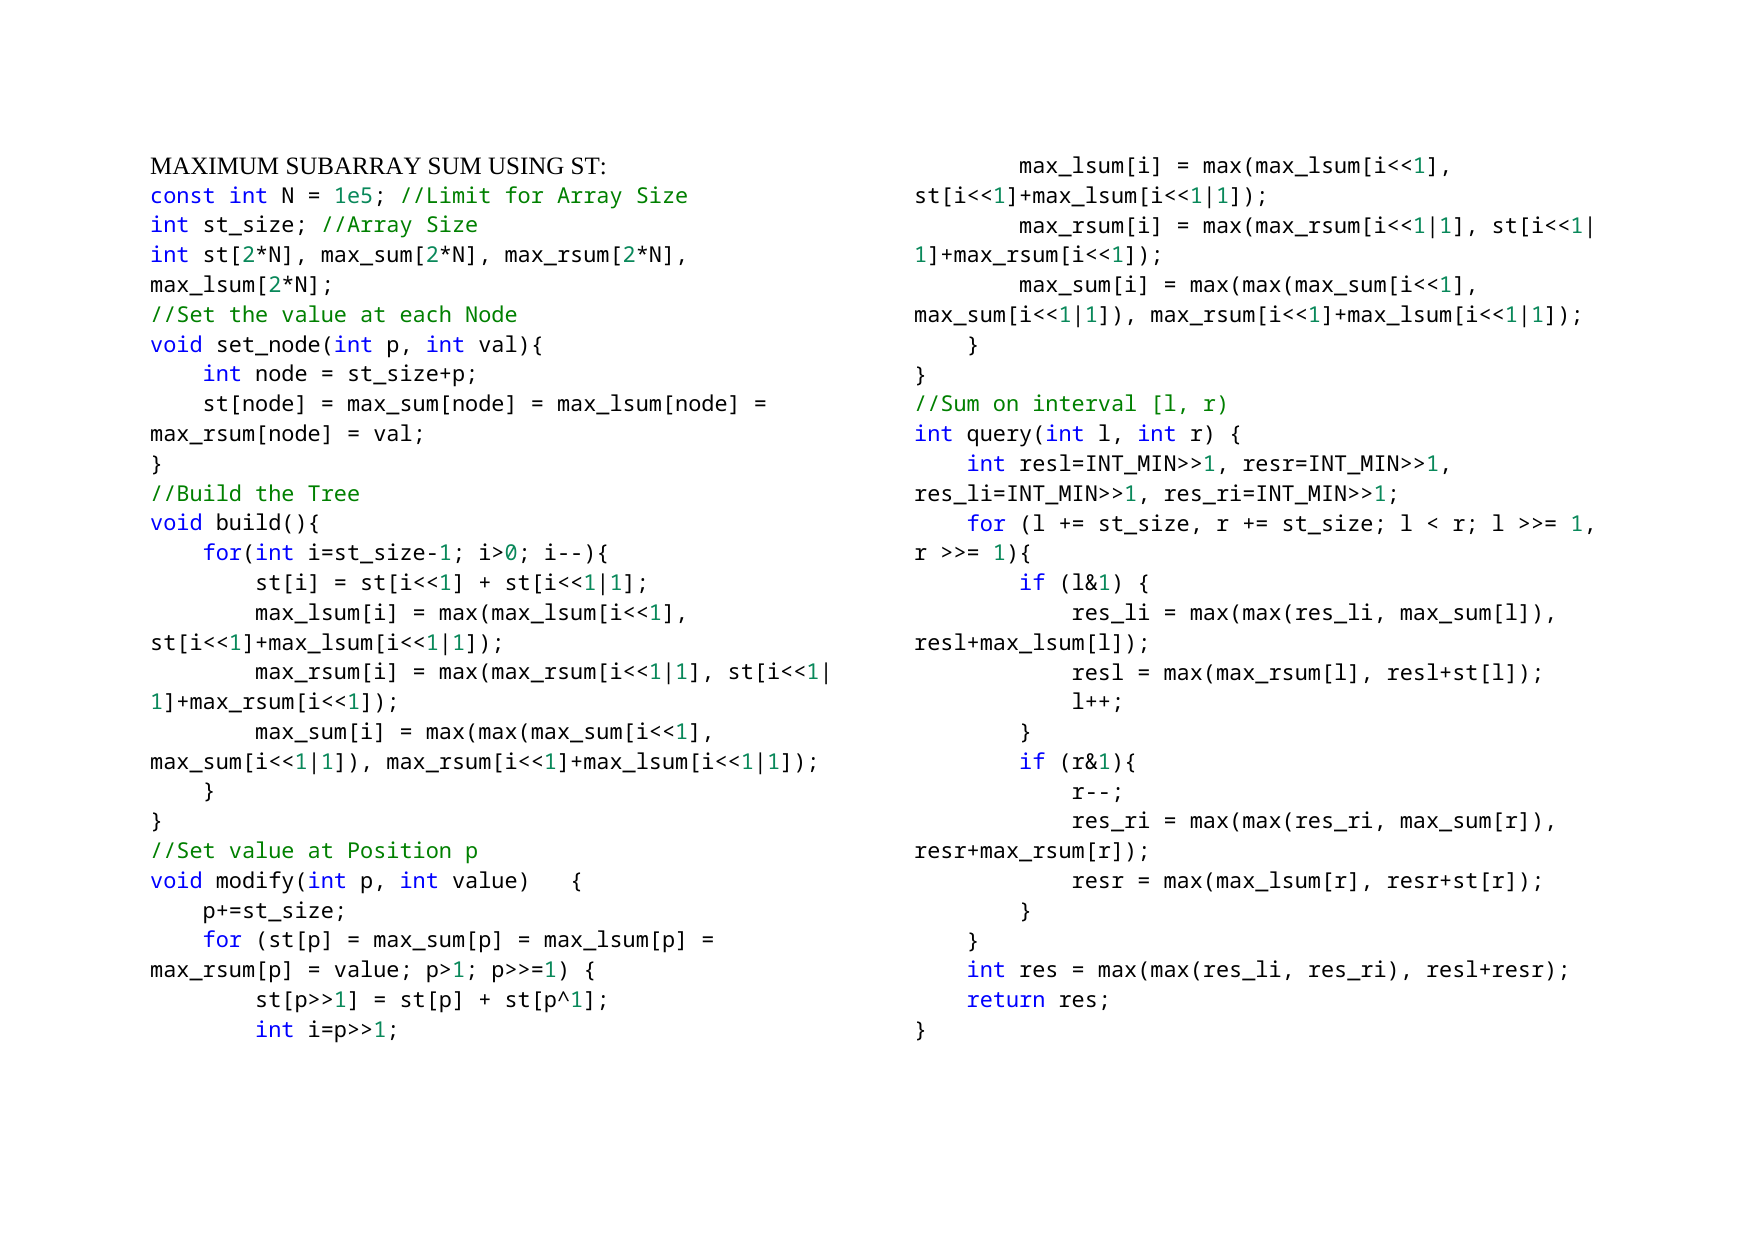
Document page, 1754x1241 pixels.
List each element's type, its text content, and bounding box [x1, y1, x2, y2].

text if (r&1){ [914, 746, 1604, 776]
text } [914, 895, 1604, 924]
text const int N = 1e5; //Limit for Array Size [150, 180, 840, 209]
text max_sum[i] = max(max(max_sum[i<<1], max_sum[i<<1|1]), max_rsum[i<<1]+max_lsum[i<<1|1]); [914, 269, 1604, 329]
text } [150, 805, 840, 835]
text } [150, 776, 840, 805]
text for (l += st_size, r += st_size; l < r; l >>= 1, r >>= 1){ [914, 507, 1604, 567]
text int res = max(max(res_li, res_ri), resl+resr); [914, 954, 1604, 984]
text if (l&1) { [914, 567, 1604, 597]
text for(int i=st_size-1; i>0; i--){ [150, 537, 840, 567]
text MAXIMUM SUBARRAY SUM USING ST: [150, 150, 840, 180]
text res_li = max(max(res_li, max_sum[l]), resl+max_lsum[l]); [914, 597, 1604, 656]
text return res; [914, 984, 1604, 1014]
text int st[2*N], max_sum[2*N], max_rsum[2*N], max_lsum[2*N]; [150, 239, 840, 299]
text l++; [914, 686, 1604, 716]
text int query(int l, int r) { [914, 418, 1604, 448]
text } [914, 716, 1604, 746]
text int node = st_size+p; [150, 358, 840, 388]
text st[p>>1] = st[p] + st[p^1]; [150, 984, 840, 1014]
text int st_size; //Array Size [150, 209, 840, 239]
text //Build the Tree [150, 478, 840, 507]
text //Sum on interval [l, r) [914, 388, 1604, 418]
text //Set the value at each Node [150, 299, 840, 329]
text } [914, 1014, 1604, 1044]
text resr = max(max_lsum[r], resr+st[r]); [914, 865, 1604, 895]
text for (st[p] = max_sum[p] = max_lsum[p] = max_rsum[p] = value; p>1; p>>=1) { [150, 924, 840, 984]
text st[node] = max_sum[node] = max_lsum[node] = max_rsum[node] = val; [150, 388, 840, 448]
text void modify(int p, int value) { [150, 865, 840, 895]
text resl = max(max_rsum[l], resl+st[l]); [914, 656, 1604, 686]
text void set_node(int p, int val){ [150, 329, 840, 358]
text max_rsum[i] = max(max_rsum[i<<1|1], st[i<<1|1]+max_rsum[i<<1]); [150, 656, 840, 716]
text res_ri = max(max(res_ri, max_sum[r]), resr+max_rsum[r]); [914, 805, 1604, 865]
text st[i] = st[i<<1] + st[i<<1|1]; [150, 567, 840, 597]
text //Set value at Position p [150, 835, 840, 865]
text int resl=INT_MIN>>1, resr=INT_MIN>>1, res_li=INT_MIN>>1, res_ri=INT_MIN>>1; [914, 448, 1604, 507]
text p+=st_size; [150, 895, 840, 924]
text void build(){ [150, 507, 840, 537]
text max_rsum[i] = max(max_rsum[i<<1|1], st[i<<1|1]+max_rsum[i<<1]); [914, 209, 1604, 269]
text } [914, 924, 1604, 954]
text r--; [914, 776, 1604, 805]
text max_sum[i] = max(max(max_sum[i<<1], max_sum[i<<1|1]), max_rsum[i<<1]+max_lsum[i<<1|1]); [150, 716, 840, 776]
text max_lsum[i] = max(max_lsum[i<<1], st[i<<1]+max_lsum[i<<1|1]); [150, 597, 840, 656]
text } [914, 329, 1604, 358]
text } [914, 358, 1604, 388]
text max_lsum[i] = max(max_lsum[i<<1], st[i<<1]+max_lsum[i<<1|1]); [914, 150, 1604, 209]
text int i=p>>1; [150, 1014, 840, 1044]
text } [150, 448, 840, 478]
